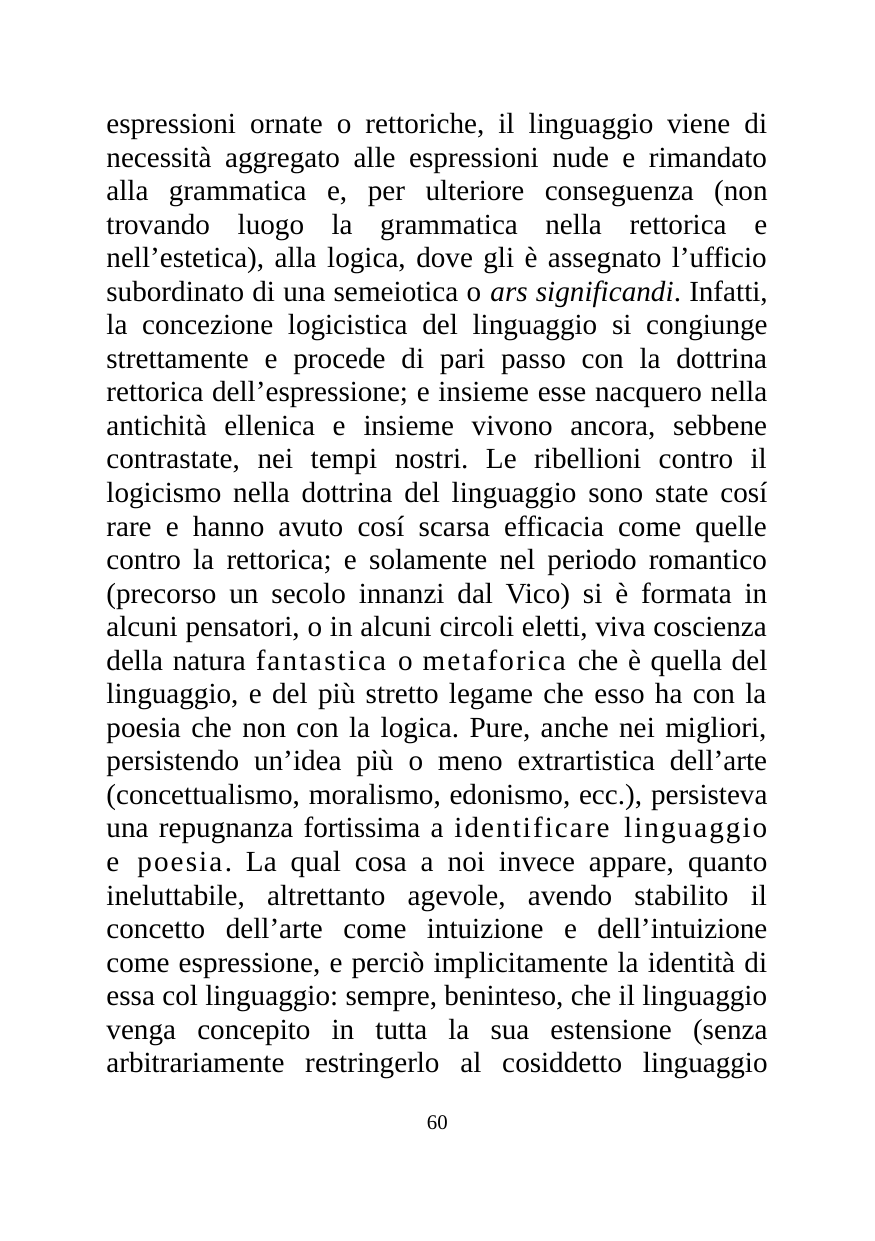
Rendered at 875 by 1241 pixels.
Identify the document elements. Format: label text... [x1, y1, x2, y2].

text espressioni ornate o rettoriche, il linguaggio viene di necessità aggregato alle espressioni nude e rimandato alla grammatica e, per ulteriore conseguenza (non trovando luogo la grammatica nella rettorica e nell’estetica), alla logica, dove gli è assegnato l’ufficio subordinato di una semeiotica o ars significandi. Infatti, la concezione logicistica del linguaggio si congiunge strettamente e procede di pari passo con la dottrina rettorica dell’espressione; e insieme esse nacquero nella antichità ellenica e insieme vivono ancora, sebbene contrastate, nei tempi nostri. Le ribellioni contro il logicismo nella dottrina del linguaggio sono state cosí rare e hanno avuto cosí scarsa efficacia come quelle contro la rettorica; e solamente nel periodo romantico (precorso un secolo innanzi dal Vico) si è formata in alcuni pensatori, o in alcuni circoli eletti, viva coscienza della natura fantastica o metaforica che è quella del linguaggio, e del più stretto legame che esso ha con la poesia che non con la logica. Pure, anche nei migliori, persistendo un’idea più o meno extrartistica dell’arte (concettualismo, moralismo, edonismo, ecc.), persisteva una repugnanza fortissima a identificare linguaggio e poesia. La qual cosa a noi invece appare, quanto ineluttabile, altrettanto agevole, avendo stabilito il concetto dell’arte come intuizione e dell’intuizione come espressione, e perciò implicitamente la identità di essa col linguaggio: sempre, beninteso, che il linguaggio venga concepito in tutta la sua estensione (senza arbitrariamente restringerlo al cosiddetto linguaggio [106, 106, 768, 1079]
